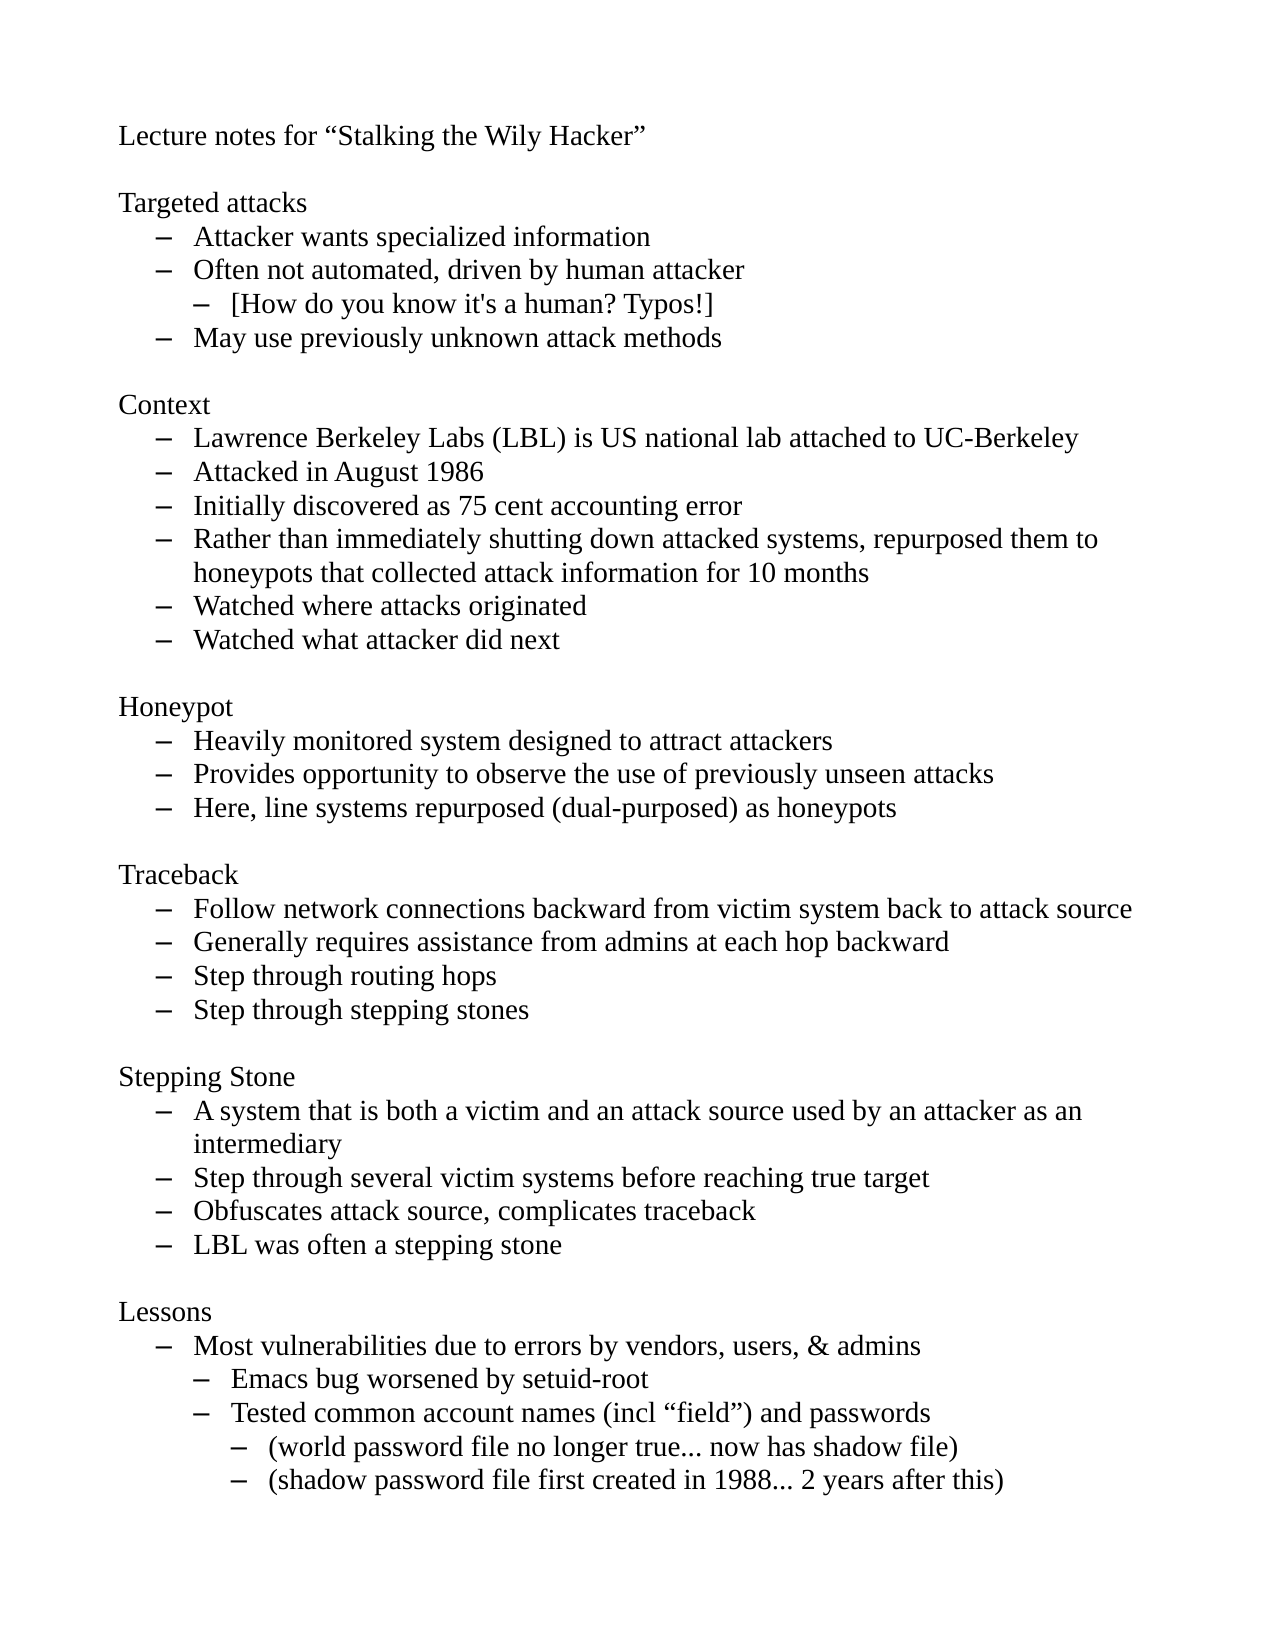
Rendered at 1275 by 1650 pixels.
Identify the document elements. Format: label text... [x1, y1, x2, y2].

text Lessons [118, 1294, 1157, 1328]
list Lawrence Berkeley Labs (LBL) is US national lab attached to UC-Berkeley [156, 420, 1157, 454]
text Context [118, 387, 1157, 420]
list Step through routing hops [156, 958, 1157, 992]
list Generally requires assistance from admins at each hop backward [156, 924, 1157, 958]
list Watched what attacker did next [156, 622, 1157, 656]
list Provides opportunity to observe the use of previously unseen attacks [156, 757, 1157, 790]
text Stepping Stone [118, 1059, 1157, 1093]
list Obfuscates attack source, complicates traceback [156, 1193, 1157, 1227]
list Emacs bug worsened by setuid-root [193, 1361, 1157, 1395]
list Rather than immediately shutting down attacked systems, repurposed them to honeypots that collected attack information for 10 months [156, 521, 1157, 588]
list Follow network connections backward from victim system back to attack source [156, 891, 1157, 924]
list Most vulnerabilities due to errors by vendors, users, & admins [156, 1328, 1157, 1361]
list (shadow password file first created in 1988... 2 years after this) [231, 1462, 1157, 1496]
list Tested common account names (incl “field”) and passwords [193, 1395, 1157, 1429]
list [How do you know it's a human? Typos!] [193, 286, 1157, 320]
list Watched where attacks originated [156, 588, 1157, 622]
text Targeted attacks [118, 185, 1157, 219]
list Attacker wants specialized information [156, 219, 1157, 252]
text Traceback [118, 857, 1157, 891]
list Often not automated, driven by human attacker [156, 252, 1157, 286]
list Initially discovered as 75 cent accounting error [156, 488, 1157, 521]
text Honeypot [118, 689, 1157, 723]
text Lecture notes for “Stalking the Wily Hacker” [118, 118, 1157, 152]
list Here, line systems repurposed (dual-purposed) as honeypots [156, 790, 1157, 824]
list LBL was often a stepping stone [156, 1227, 1157, 1261]
list May use previously unknown attack methods [156, 320, 1157, 353]
list Step through several victim systems before reaching true target [156, 1160, 1157, 1193]
list A system that is both a victim and an attack source used by an attacker as an intermediary [156, 1093, 1157, 1160]
list Heavily monitored system designed to attract attackers [156, 723, 1157, 757]
list (world password file no longer true... now has shadow file) [231, 1429, 1157, 1462]
list Step through stepping stones [156, 992, 1157, 1026]
list Attacked in August 1986 [156, 454, 1157, 488]
